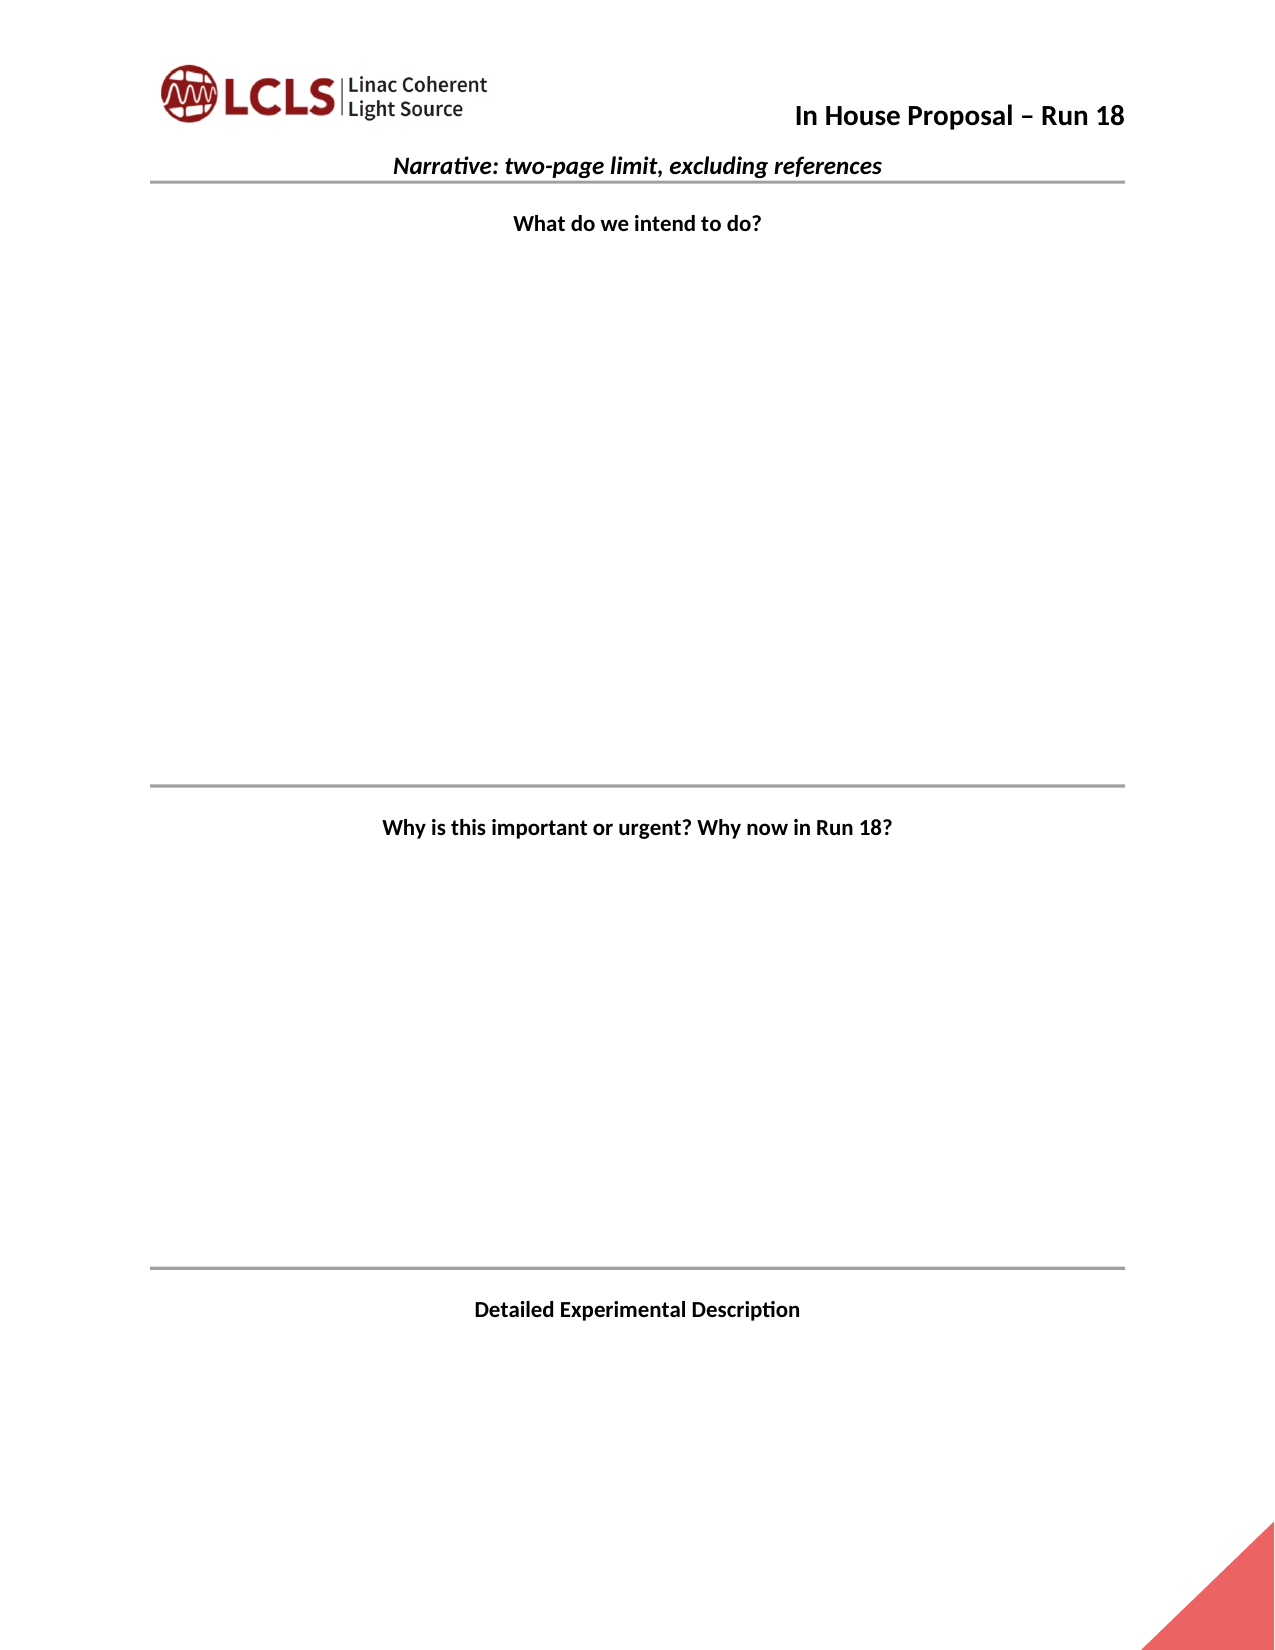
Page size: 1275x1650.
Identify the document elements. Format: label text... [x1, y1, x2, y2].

text Narrative: two-page limit, excluding references [150, 150, 1125, 180]
text What do we intend to do? [150, 209, 1125, 237]
picture [150, 60, 497, 126]
text Detailed Experimental Description [150, 1295, 1125, 1323]
text Why is this important or urgent? Why now in Run 18? [150, 813, 1125, 841]
text [150, 184, 1125, 196]
